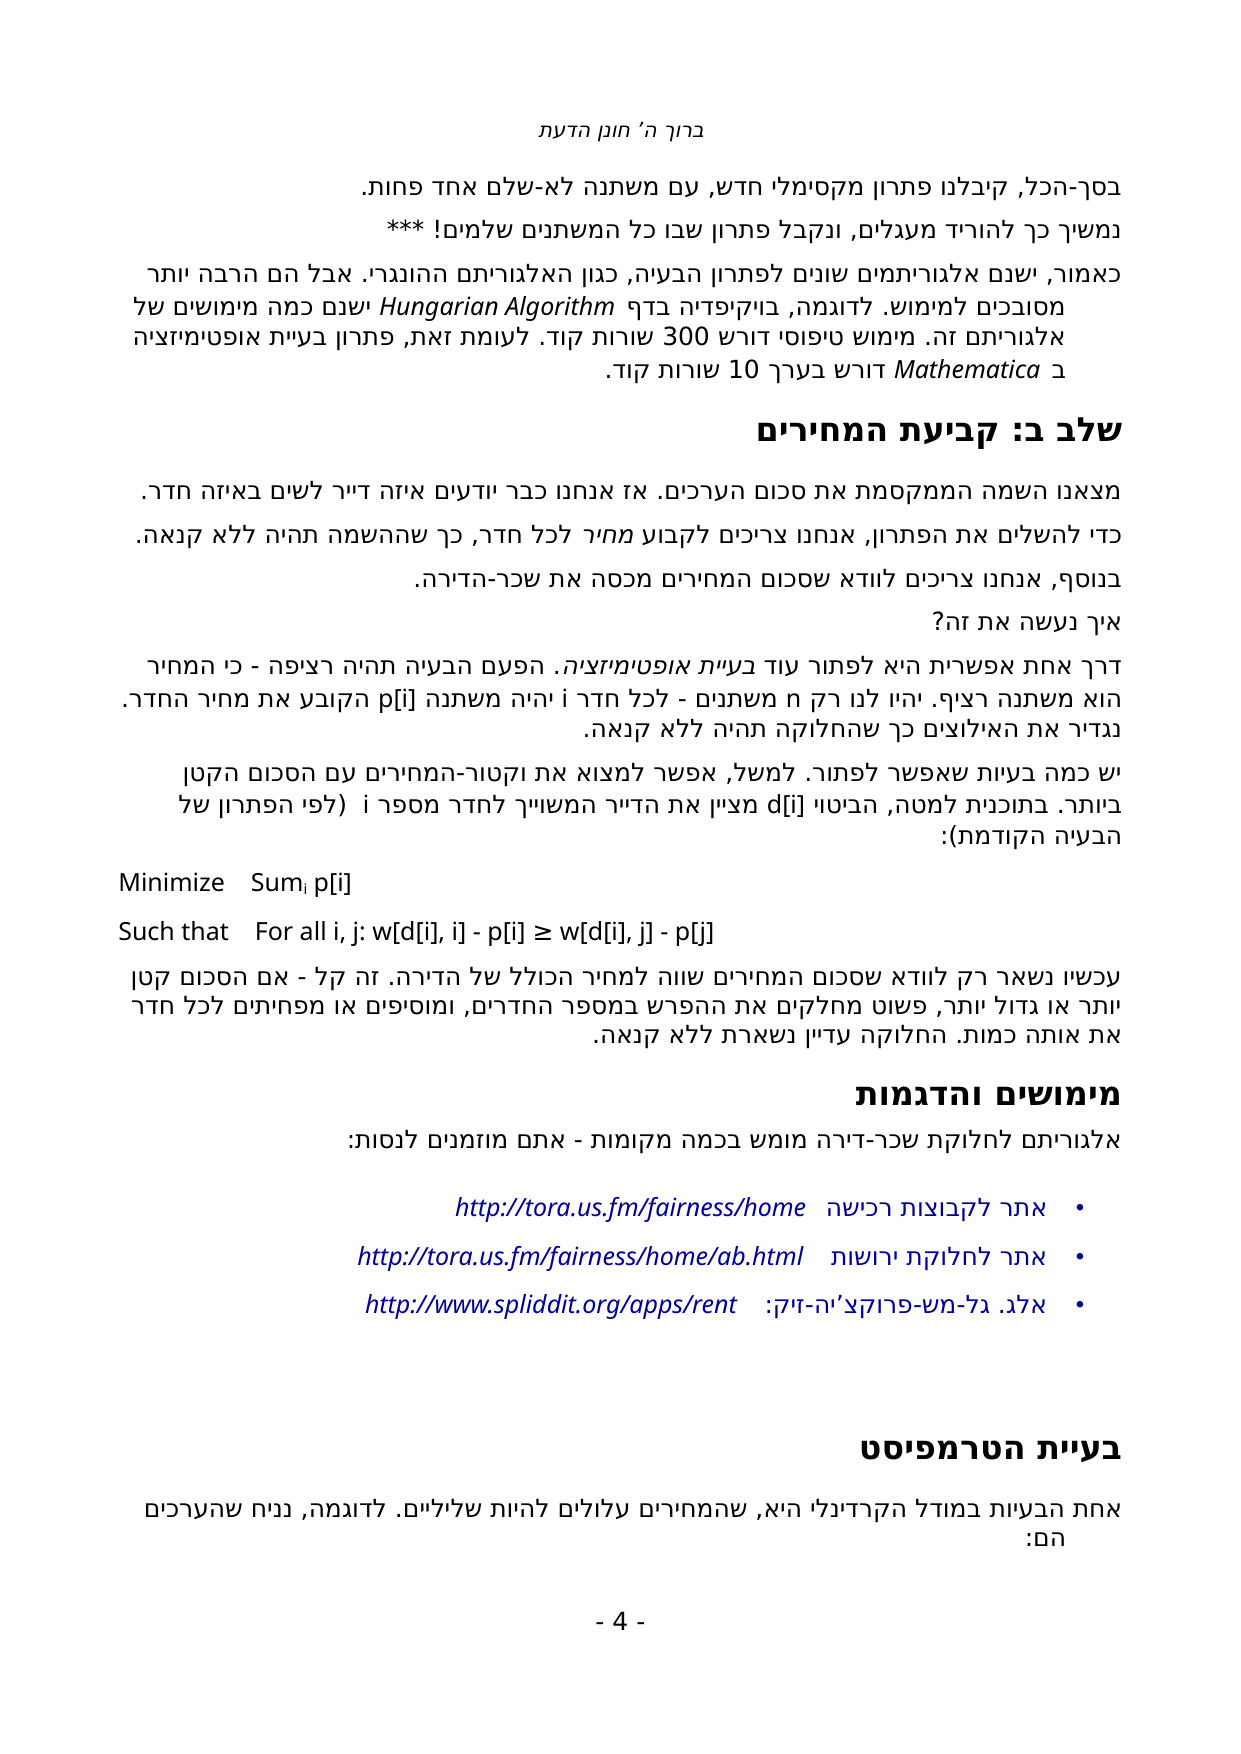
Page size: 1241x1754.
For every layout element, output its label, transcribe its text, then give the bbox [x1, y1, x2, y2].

text אלגוריתם לחלוקת שכר-דירה מומש בכמה מקומות - אתם מוזמנים לנסות: [118, 1126, 1122, 1155]
list אתר לחלוקת ירושות http://tora.us.fm/fairness/home/ab.html [118, 1238, 1084, 1272]
text בסך-הכל, קיבלנו פתרון מקסימלי חדש, עם משתנה לא-שלם אחד פחות. [118, 172, 1122, 201]
text דרך אחת אפשרית היא לפתור עוד בעיית אופטימיזציה. הפעם הבעיה תהיה רציפה - כי המחיר הוא משתנה רציף. יהיו לנו רק n משתנים - לכל חדר i יהיה משתנה p[i] הקובע את מחיר החדר. נגדיר את האילוצים כך שהחלוקה תהיה ללא קנאה. [118, 651, 1122, 743]
text אחת הבעיות במודל הקרדינלי היא, שהמחירים עלולים להיות שליליים. לדוגמה, נניח שהערכים הם: [118, 1494, 1122, 1553]
subtitle מימושים והדגמות [118, 1074, 1122, 1113]
text יש כמה בעיות שאפשר לפתור. למשל, אפשר למצוא את וקטור-המחירים עם הסכום הקטן ביותר. בתוכנית למטה, הביטוי d[i] מציין את הדייר המשוייך לחדר מספר i (לפי הפתרון של הבעיה הקודמת): [118, 758, 1122, 850]
text Minimize Sumi p[i] [118, 865, 1122, 899]
text כדי להשלים את הפתרון, אנחנו צריכים לקבוע מחיר לכל חדר, כך שההשמה תהיה ללא קנאה. [118, 520, 1122, 549]
list אלג. גל-מש-פרוקצ’יה-זיק: http://www.spliddit.org/apps/rent [118, 1287, 1084, 1321]
list אתר לקבוצות רכישה http://tora.us.fm/fairness/home [118, 1190, 1084, 1224]
text כאמור, ישנם אלגוריתמים שונים לפתרון הבעיה, כגון האלגוריתם ההונגרי. אבל הם הרבה יותר מסובכים למימוש. לדוגמה, בויקיפדיה בדף Hungarian Algorithm ישנם כמה מימושים של אלגוריתם זה. מימוש טיפוסי דורש 300 שורות קוד. לעומת זאת, פתרון בעיית אופטימיזציה ב Mathematica דורש בערך 10 שורות קוד. [118, 259, 1122, 386]
text נמשיך כך להוריד מעגלים, ונקבל פתרון שבו כל המשתנים שלמים! *** [118, 216, 1122, 245]
text בנוסף, אנחנו צריכים לוודא שסכום המחירים מכסה את שכר-הדירה. [118, 564, 1122, 593]
text מצאנו השמה הממקסמת את סכום הערכים. אז אנחנו כבר יודעים איזה דייר לשים באיזה חדר. [118, 476, 1122, 506]
text עכשיו נשאר רק לוודא שסכום המחירים שווה למחיר הכולל של הדירה. זה קל - אם הסכום קטן יותר או גדול יותר, פשוט מחלקים את ההפרש במספר החדרים, ומוסיפים או מפחיתים לכל חדר את אותה כמות. החלוקה עדיין נשארת ללא קנאה. [118, 962, 1122, 1049]
text Such that For all i, j: w[d[i], i] - p[i] ≥ w[d[i], j] - p[j] [118, 913, 1122, 947]
subtitle שלב ב: קביעת המחירים [118, 411, 1122, 449]
text איך נעשה את זה? [118, 607, 1122, 637]
subtitle בעיית הטרמפיסט [118, 1428, 1122, 1467]
